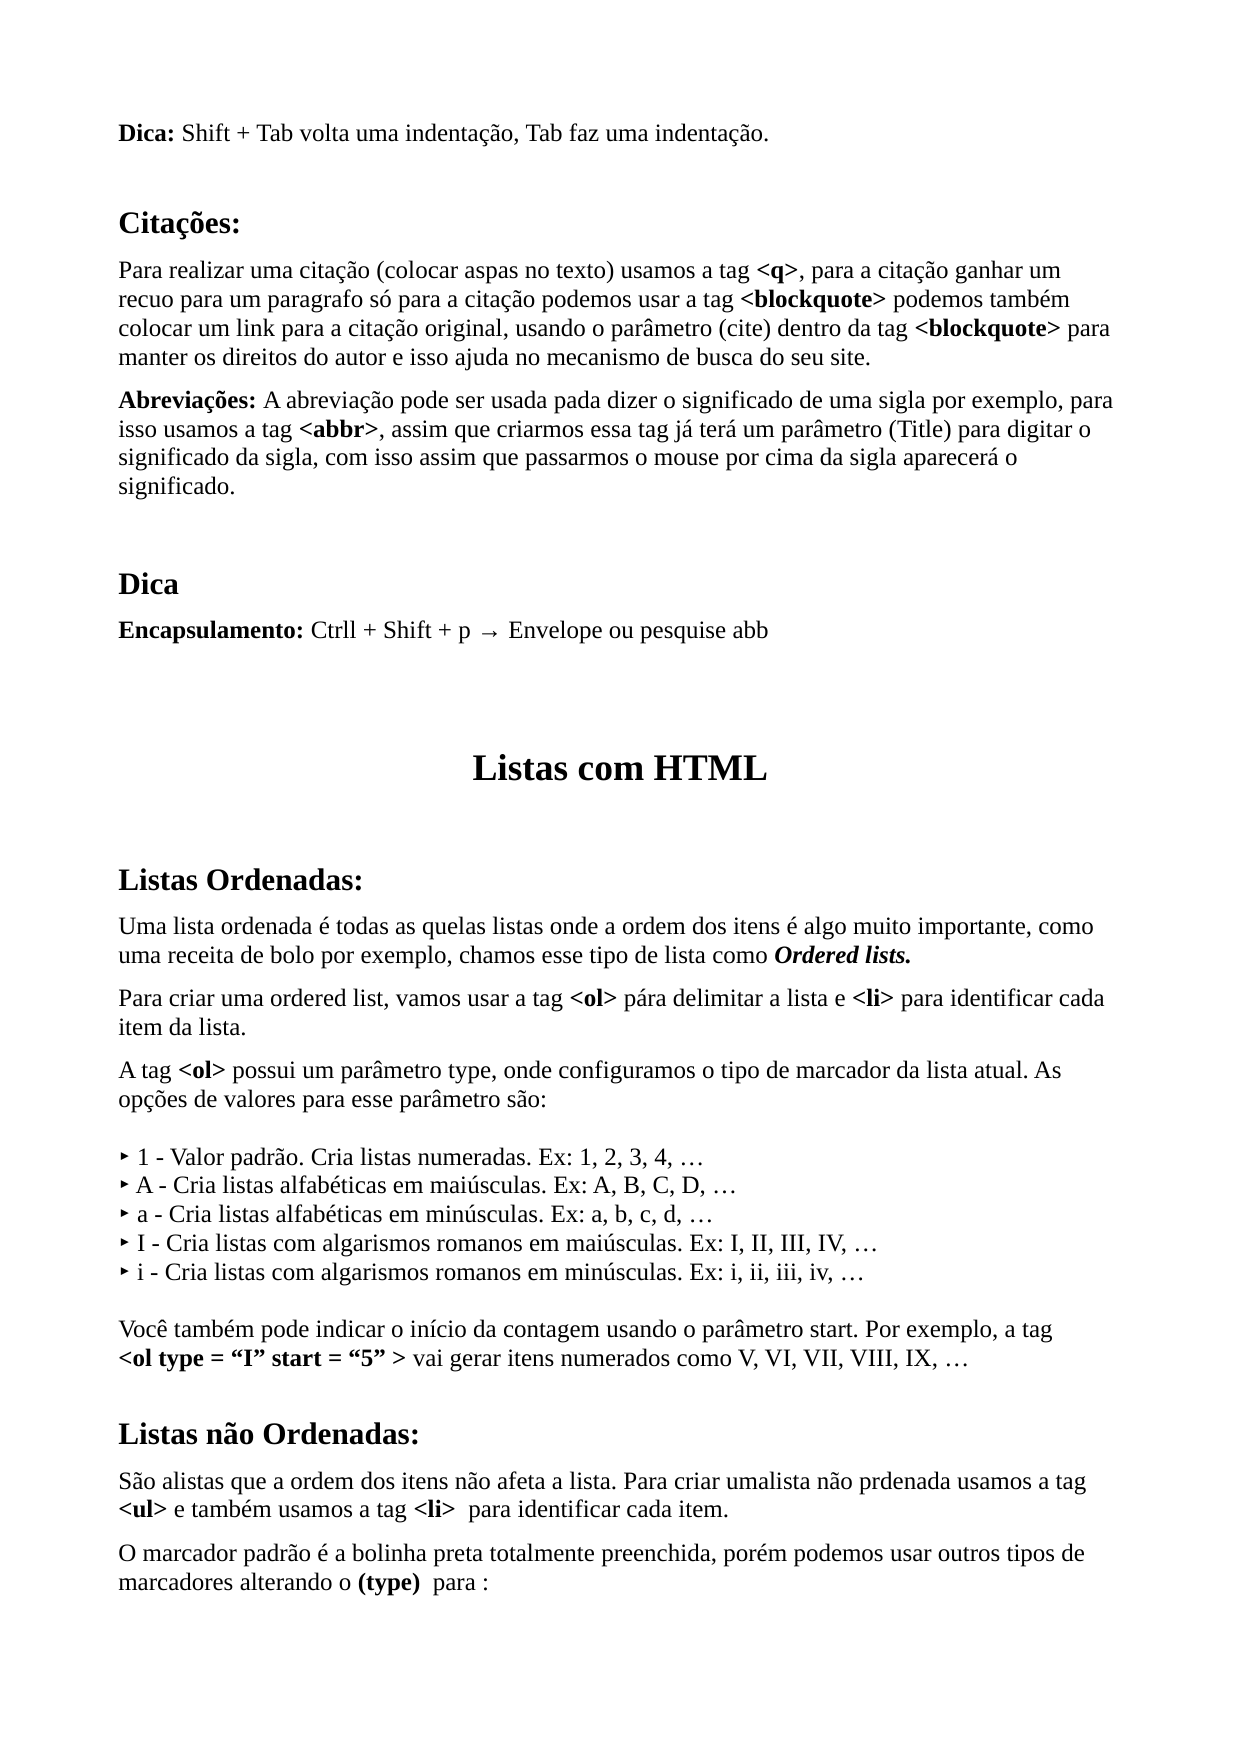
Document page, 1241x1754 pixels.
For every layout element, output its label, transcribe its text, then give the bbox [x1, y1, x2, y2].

text <ol type = “I” start = “5” > vai gerar itens numerados como V, VI, VII, VIII, IX, … [118, 1343, 1122, 1372]
text ‣ 1 - Valor padrão. Cria listas numeradas. Ex: 1, 2, 3, 4, … [118, 1142, 1122, 1171]
text Para criar uma ordered list, vamos usar a tag <ol> pára delimitar a lista e <li> para identificar cada item da lista. [118, 983, 1122, 1041]
text ‣ I - Cria listas com algarismos romanos em maiúsculas. Ex: I, II, III, IV, … [118, 1228, 1122, 1257]
text O marcador padrão é a bolinha preta totalmente preenchida, porém podemos usar outros tipos de marcadores alterando o (type) para : [118, 1538, 1122, 1595]
text A tag <ol> possui um parâmetro type, onde configuramos o tipo de marcador da lista atual. As opções de valores para esse parâmetro são: [118, 1056, 1122, 1113]
text ‣ A - Cria listas alfabéticas em maiúsculas. Ex: A, B, C, D, … [118, 1171, 1122, 1199]
text Você também pode indicar o início da contagem usando o parâmetro start. Por exemplo, a tag [118, 1314, 1122, 1343]
text Citações: [118, 205, 1122, 241]
text ‣ i - Cria listas com algarismos romanos em minúsculas. Ex: i, ii, iii, iv, … [118, 1257, 1122, 1286]
text Listas não Ordenadas: [118, 1415, 1122, 1451]
text Listas com HTML [118, 746, 1122, 789]
text São alistas que a ordem dos itens não afeta a lista. Para criar umalista não prdenada usamos a tag <ul> e também usamos a tag <li> para identificar cada item. [118, 1466, 1122, 1523]
text ‣ a - Cria listas alfabéticas em minúsculas. Ex: a, b, c, d, … [118, 1199, 1122, 1228]
text Encapsulamento: Ctrll + Shift + p → Envelope ou pesquise abb [118, 616, 1122, 644]
text Uma lista ordenada é todas as quelas listas onde a ordem dos itens é algo muito importante, como uma receita de bolo por exemplo, chamos esse tipo de lista como Ordered lists. [118, 911, 1122, 969]
text Dica: Shift + Tab volta uma indentação, Tab faz uma indentação. [118, 118, 1122, 147]
text Dica [118, 565, 1122, 601]
text Abreviações: A abreviação pode ser usada pada dizer o significado de uma sigla por exemplo, para isso usamos a tag <abbr>, assim que criarmos essa tag já terá um parâmetro (Title) para digitar o significado da sigla, com isso assim que passarmos o mouse por cima da sigla aparecerá o significado. [118, 385, 1122, 500]
text Para realizar uma citação (colocar aspas no texto) usamos a tag <q>, para a citação ganhar um recuo para um paragrafo só para a citação podemos usar a tag <blockquote> podemos também colocar um link para a citação original, usando o parâmetro (cite) dentro da tag <blockquote> para manter os direitos do autor e isso ajuda no mecanismo de busca do seu site. [118, 255, 1122, 370]
text Listas Ordenadas: [118, 861, 1122, 897]
